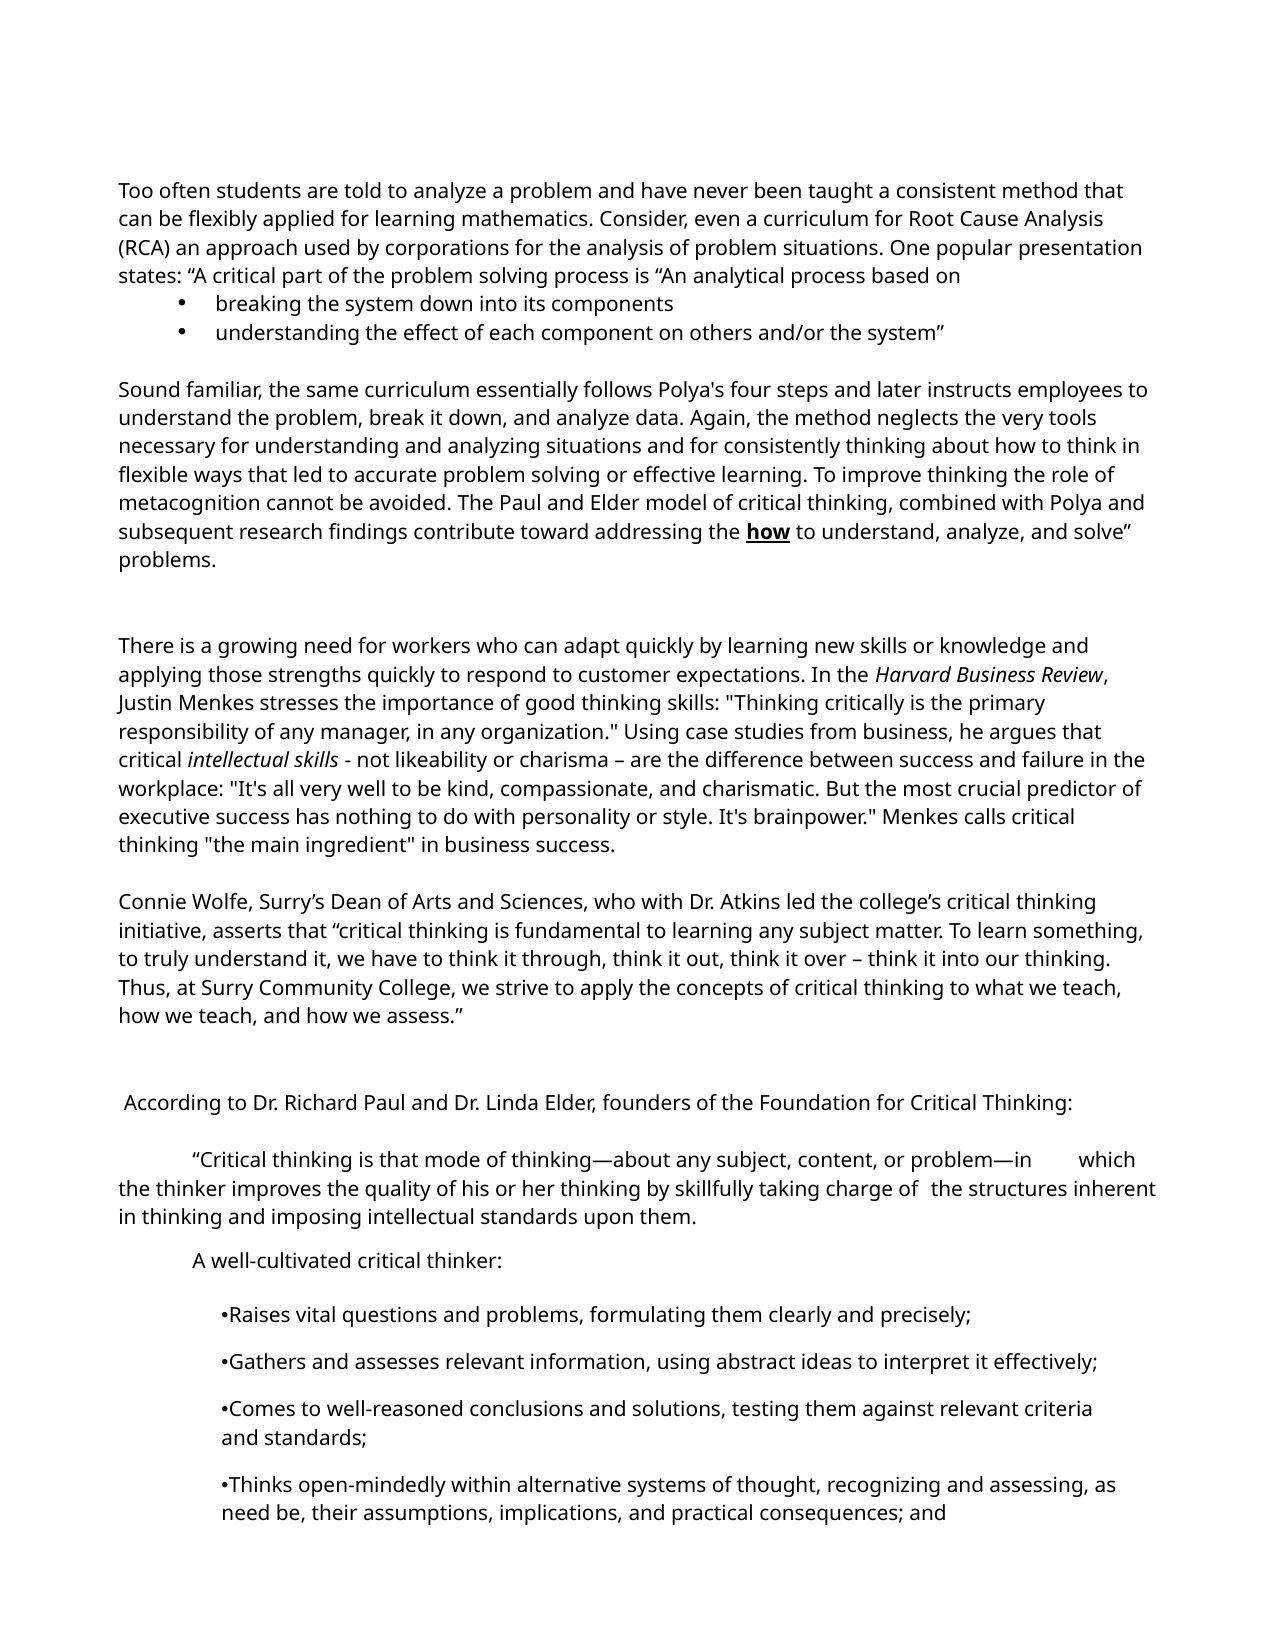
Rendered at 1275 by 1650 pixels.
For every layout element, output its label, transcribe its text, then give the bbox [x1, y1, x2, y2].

list Comes to well-reasoned conclusions and solutions, testing them against relevant criteria and standards; [127, 1394, 1129, 1451]
list Gathers and assesses relevant information, using abstract ideas to interpret it effectively; [127, 1347, 1129, 1376]
list Thinks open-mindedly within alternative systems of thought, recognizing and assessing, as need be, their assumptions, implications, and practical consequences; and [127, 1470, 1129, 1527]
text According to Dr. Richard Paul and Dr. Linda Elder, founders of the Foundation for Critical Thinking: [118, 1088, 1157, 1116]
text “Critical thinking is that mode of thinking—about any subject, content, or problem—in which the thinker improves the quality of his or her thinking by skillfully taking charge of the structures inherent in thinking and imposing intellectual standards upon them. [118, 1146, 1157, 1231]
text Sound familiar, the same curriculum essentially follows Polya's four steps and later instructs employees to understand the problem, break it down, and analyze data. Again, the method neglects the very tools necessary for understanding and analyzing situations and for consistently thinking about how to think in flexible ways that led to accurate problem solving or effective learning. To improve thinking the role of metacognition cannot be avoided. The Paul and Elder model of critical thinking, combined with Polya and subsequent research findings contribute toward addressing the how to understand, analyze, and solve” problems. [118, 375, 1157, 574]
text Too often students are told to analyze a problem and have never been taught a consistent method that can be flexibly applied for learning mathematics. Consider, even a curriculum for Root Cause Analysis (RCA) an approach used by corporations for the analysis of problem situations. One popular presentation states: “A critical part of the problem solving process is “An analytical process based on [118, 176, 1157, 289]
list breaking the system down into its components [178, 289, 1157, 318]
text There is a growing need for workers who can adapt quickly by learning new skills or knowledge and applying those strengths quickly to respond to customer expectations. In the Harvard Business Review, Justin Menkes stresses the importance of good thinking skills: "Thinking critically is the primary responsibility of any manager, in any organization." Using case studies from business, he argues that critical intellectual skills - not likeability or charisma – are the difference between success and failure in the workplace: "It's all very well to be kind, compassionate, and charismatic. But the most crucial predictor of executive success has nothing to do with personality or style. It's brainpower." Menkes calls critical thinking "the main ingredient" in business success. Connie Wolfe, Surry’s Dean of Arts and Sciences, who with Dr. Atkins led the college’s critical thinking initiative, asserts that “critical thinking is fundamental to learning any subject matter. To learn something, to truly understand it, we have to think it through, think it out, think it over – think it into our thinking. Thus, at Surry Community College, we strive to apply the concepts of critical thinking to what we teach, how we teach, and how we assess.” [118, 631, 1157, 1029]
text A well-cultivated critical thinker: [118, 1246, 1157, 1275]
list Raises vital questions and problems, formulating them clearly and precisely; [127, 1300, 1129, 1328]
list understanding the effect of each component on others and/or the system” [178, 318, 1157, 346]
